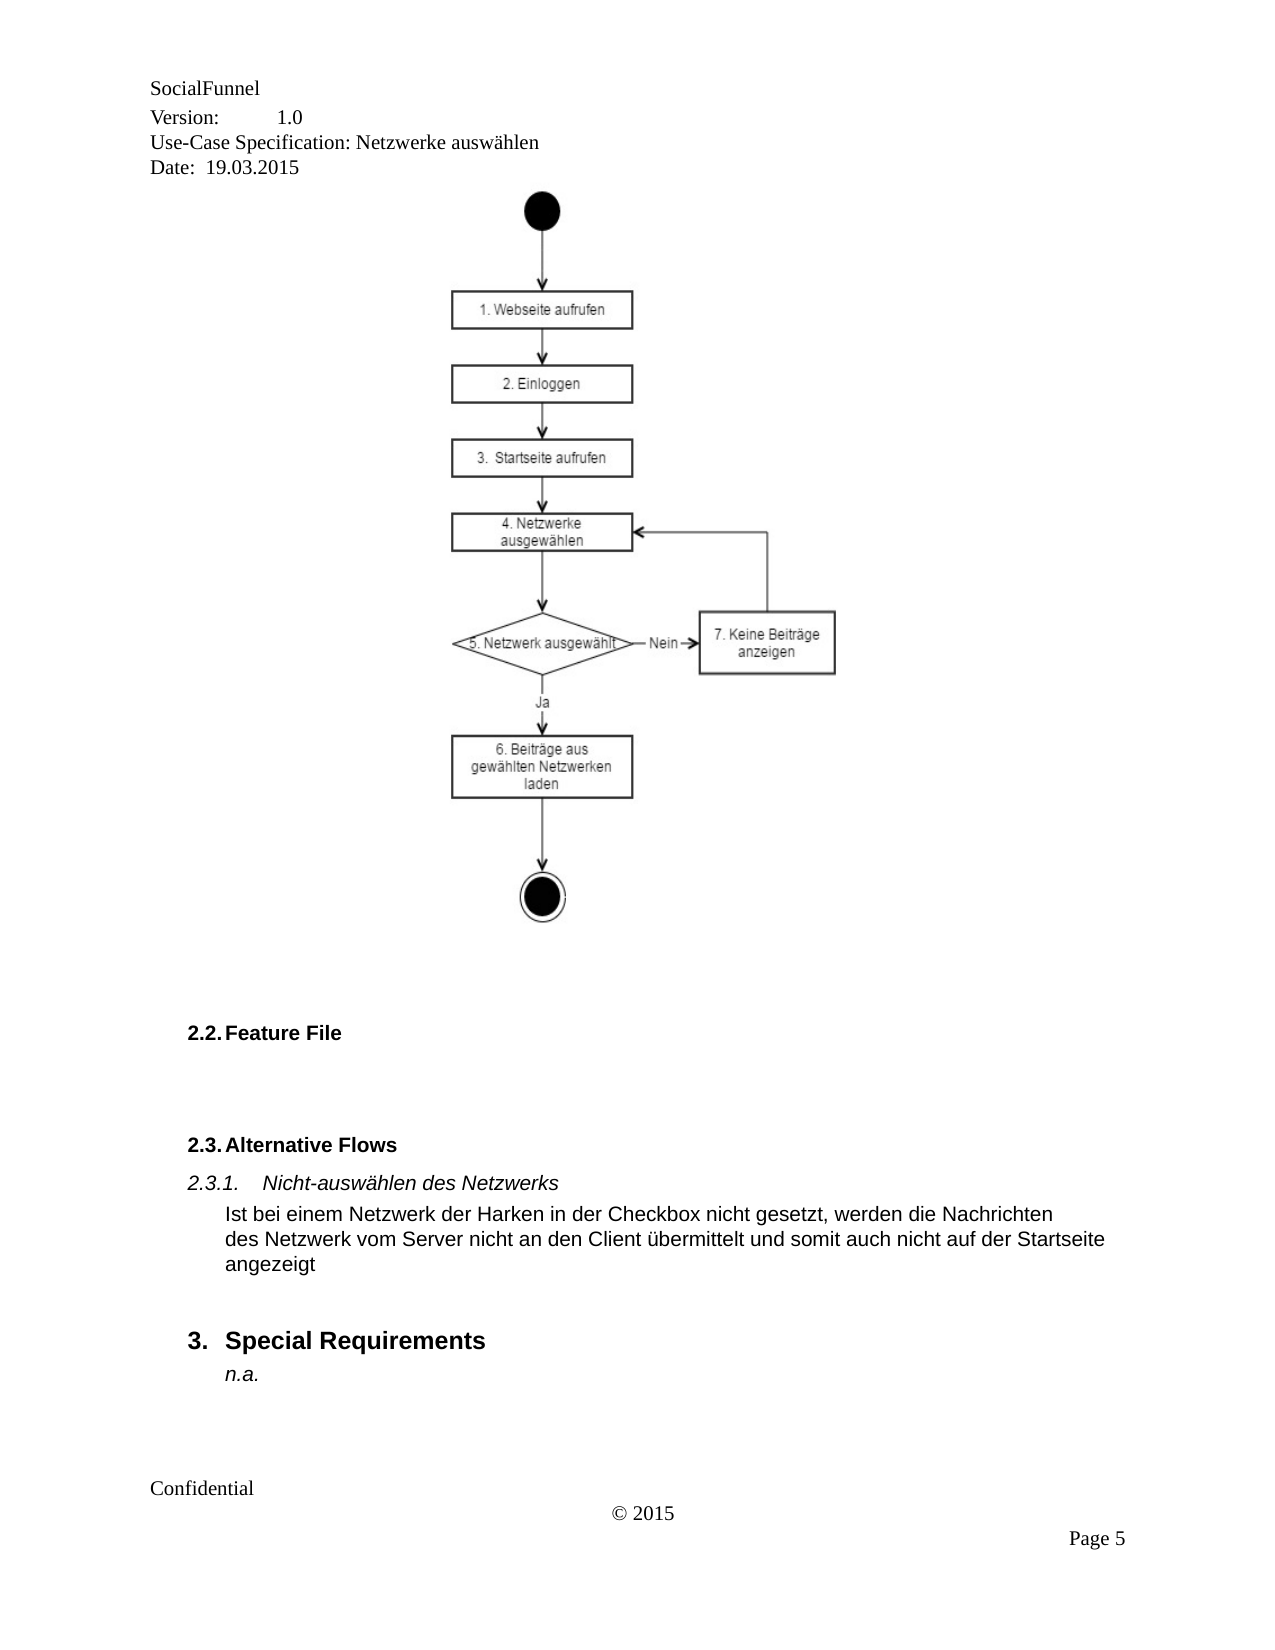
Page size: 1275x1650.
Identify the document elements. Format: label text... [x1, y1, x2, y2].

subtitle Nicht-auswählen des Netzwerks [187, 1170, 1125, 1195]
subtitle Special Requirements [187, 1326, 1125, 1355]
subtitle Alternative Flows [187, 1132, 1125, 1157]
text n.a. [225, 1361, 1125, 1386]
text Ist bei einem Netzwerk der Harken in der Checkbox nicht gesetzt, werden die Nachrichten des Netzwerk vom Server nicht an den Client übermittelt und somit auch nicht auf der Startseite angezeigt [150, 1201, 1125, 1276]
picture [412, 179, 863, 946]
subtitle Feature File [187, 1020, 1125, 1045]
